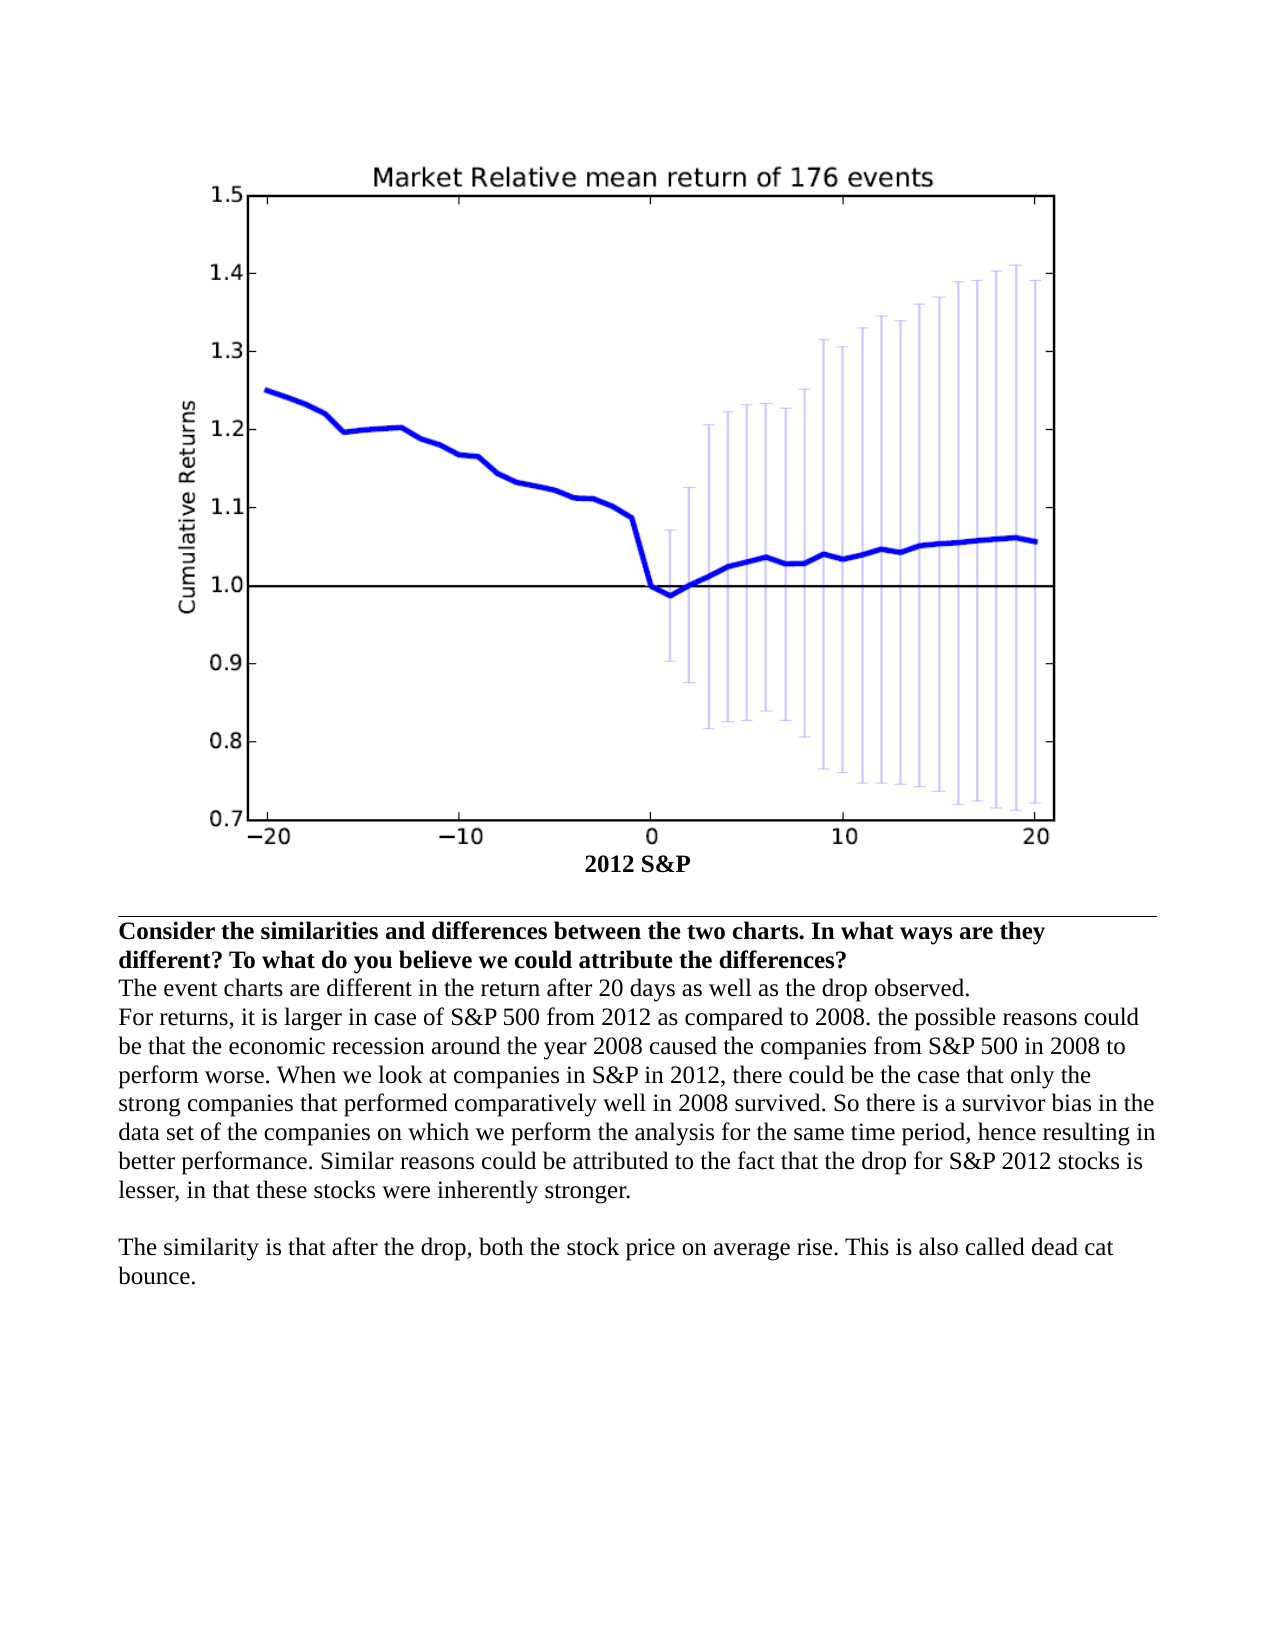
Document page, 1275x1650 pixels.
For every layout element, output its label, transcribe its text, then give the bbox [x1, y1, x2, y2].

picture [118, 118, 1157, 850]
text Consider the similarities and differences between the two charts. In what ways are they different? To what do you believe we could attribute the differences? [118, 917, 1157, 973]
text 2012 S&P [118, 850, 1157, 878]
text The similarity is that after the drop, both the stock price on average rise. This is also called dead cat bounce. [118, 1232, 1157, 1290]
text The event charts are different in the return after 20 days as well as the drop observed. [118, 973, 1157, 1002]
text For returns, it is larger in case of S&P 500 from 2012 as compared to 2008. the possible reasons could be that the economic recession around the year 2008 caused the companies from S&P 500 in 2008 to perform worse. When we look at companies in S&P in 2012, there could be the case that only the strong companies that performed comparatively well in 2008 survived. So there is a survivor bias in the data set of the companies on which we perform the analysis for the same time period, hence resulting in better performance. Similar reasons could be attributed to the fact that the drop for S&P 2012 stocks is lesser, in that these stocks were inherently stronger. [118, 1002, 1157, 1203]
